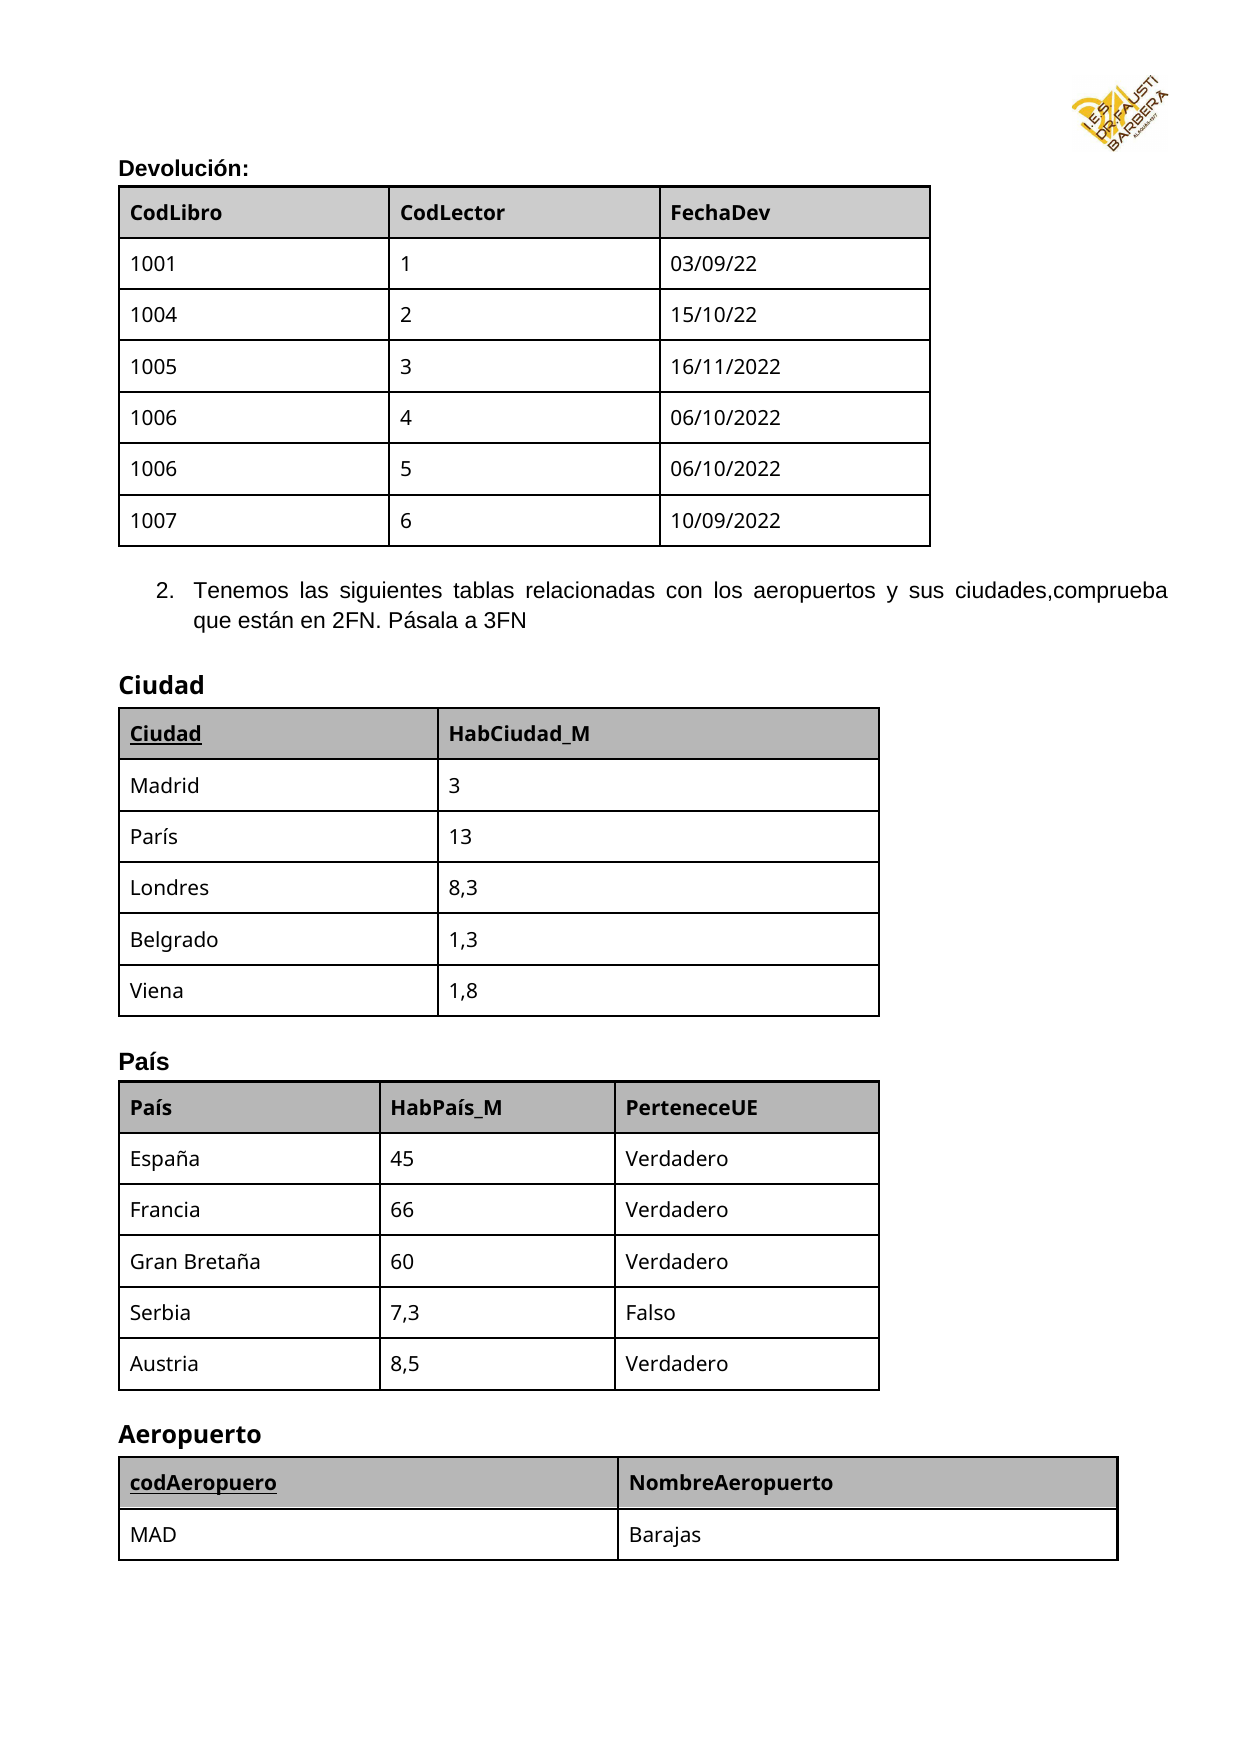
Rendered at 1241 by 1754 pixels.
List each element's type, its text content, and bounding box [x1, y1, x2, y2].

table_cell 45 [381, 1134, 614, 1183]
table_cell París [120, 812, 437, 861]
table_header PerteneceUE [616, 1083, 878, 1132]
table_cell 1,3 [439, 914, 878, 964]
table_cell Austria [120, 1339, 379, 1388]
text Ciudad [118, 668, 1168, 702]
text País [118, 1047, 1168, 1076]
table_cell 3 [390, 341, 659, 391]
table_cell 1005 [120, 341, 388, 391]
table_header CodLector [390, 188, 659, 237]
table_cell 7,3 [381, 1288, 614, 1337]
table_cell Verdadero [616, 1236, 878, 1286]
table_cell 8,5 [381, 1339, 614, 1388]
table_cell 66 [381, 1185, 614, 1234]
table_cell 8,3 [439, 863, 878, 912]
table_cell 1006 [120, 444, 388, 493]
table_cell 13 [439, 812, 878, 861]
table_cell 1 [390, 239, 659, 288]
table_cell MAD [120, 1510, 617, 1559]
table_cell Barajas [619, 1510, 1116, 1559]
table_cell Verdadero [616, 1134, 878, 1183]
table_cell España [120, 1134, 379, 1183]
table_cell Verdadero [616, 1339, 878, 1388]
table_cell Falso [616, 1288, 878, 1337]
table_cell 1006 [120, 393, 388, 442]
table_cell Madrid [120, 760, 437, 809]
text Devolución: [118, 155, 1168, 181]
table_cell 03/09/22 [661, 239, 929, 288]
table_header codAeropuero [120, 1458, 617, 1507]
table_cell 1001 [120, 239, 388, 288]
list Tenemos las siguientes tablas relacionadas con los aeropuertos y sus ciudades,comprueba que están en 2FN. Pásala a 3FN [156, 577, 1168, 634]
table_header CodLibro [120, 188, 388, 237]
table_cell 1007 [120, 496, 388, 545]
table_cell 06/10/2022 [661, 393, 929, 442]
table_cell 15/10/22 [661, 290, 929, 339]
table_cell Francia [120, 1185, 379, 1234]
table_cell 6 [390, 496, 659, 545]
table_cell 3 [439, 760, 878, 809]
table_cell 1004 [120, 290, 388, 339]
table_cell 16/11/2022 [661, 341, 929, 391]
table_header FechaDev [661, 188, 929, 237]
table_cell 06/10/2022 [661, 444, 929, 493]
table_cell 10/09/2022 [661, 496, 929, 545]
table_header Ciudad [120, 709, 437, 758]
table_header NombreAeropuerto [619, 1458, 1116, 1507]
table_header HabCiudad_M [439, 709, 878, 758]
table_cell Gran Bretaña [120, 1236, 379, 1286]
table_cell 60 [381, 1236, 614, 1286]
table_cell Belgrado [120, 914, 437, 964]
table_cell Serbia [120, 1288, 379, 1337]
table_cell 2 [390, 290, 659, 339]
text Aeropuerto [118, 1417, 1168, 1451]
table_header HabPaís_M [381, 1083, 614, 1132]
table_cell 5 [390, 444, 659, 493]
table_cell Verdadero [616, 1185, 878, 1234]
table_header País [120, 1083, 379, 1132]
table_cell 4 [390, 393, 659, 442]
picture [1071, 75, 1169, 152]
table_cell Viena [120, 966, 437, 1015]
table_cell Londres [120, 863, 437, 912]
table_cell 1,8 [439, 966, 878, 1015]
